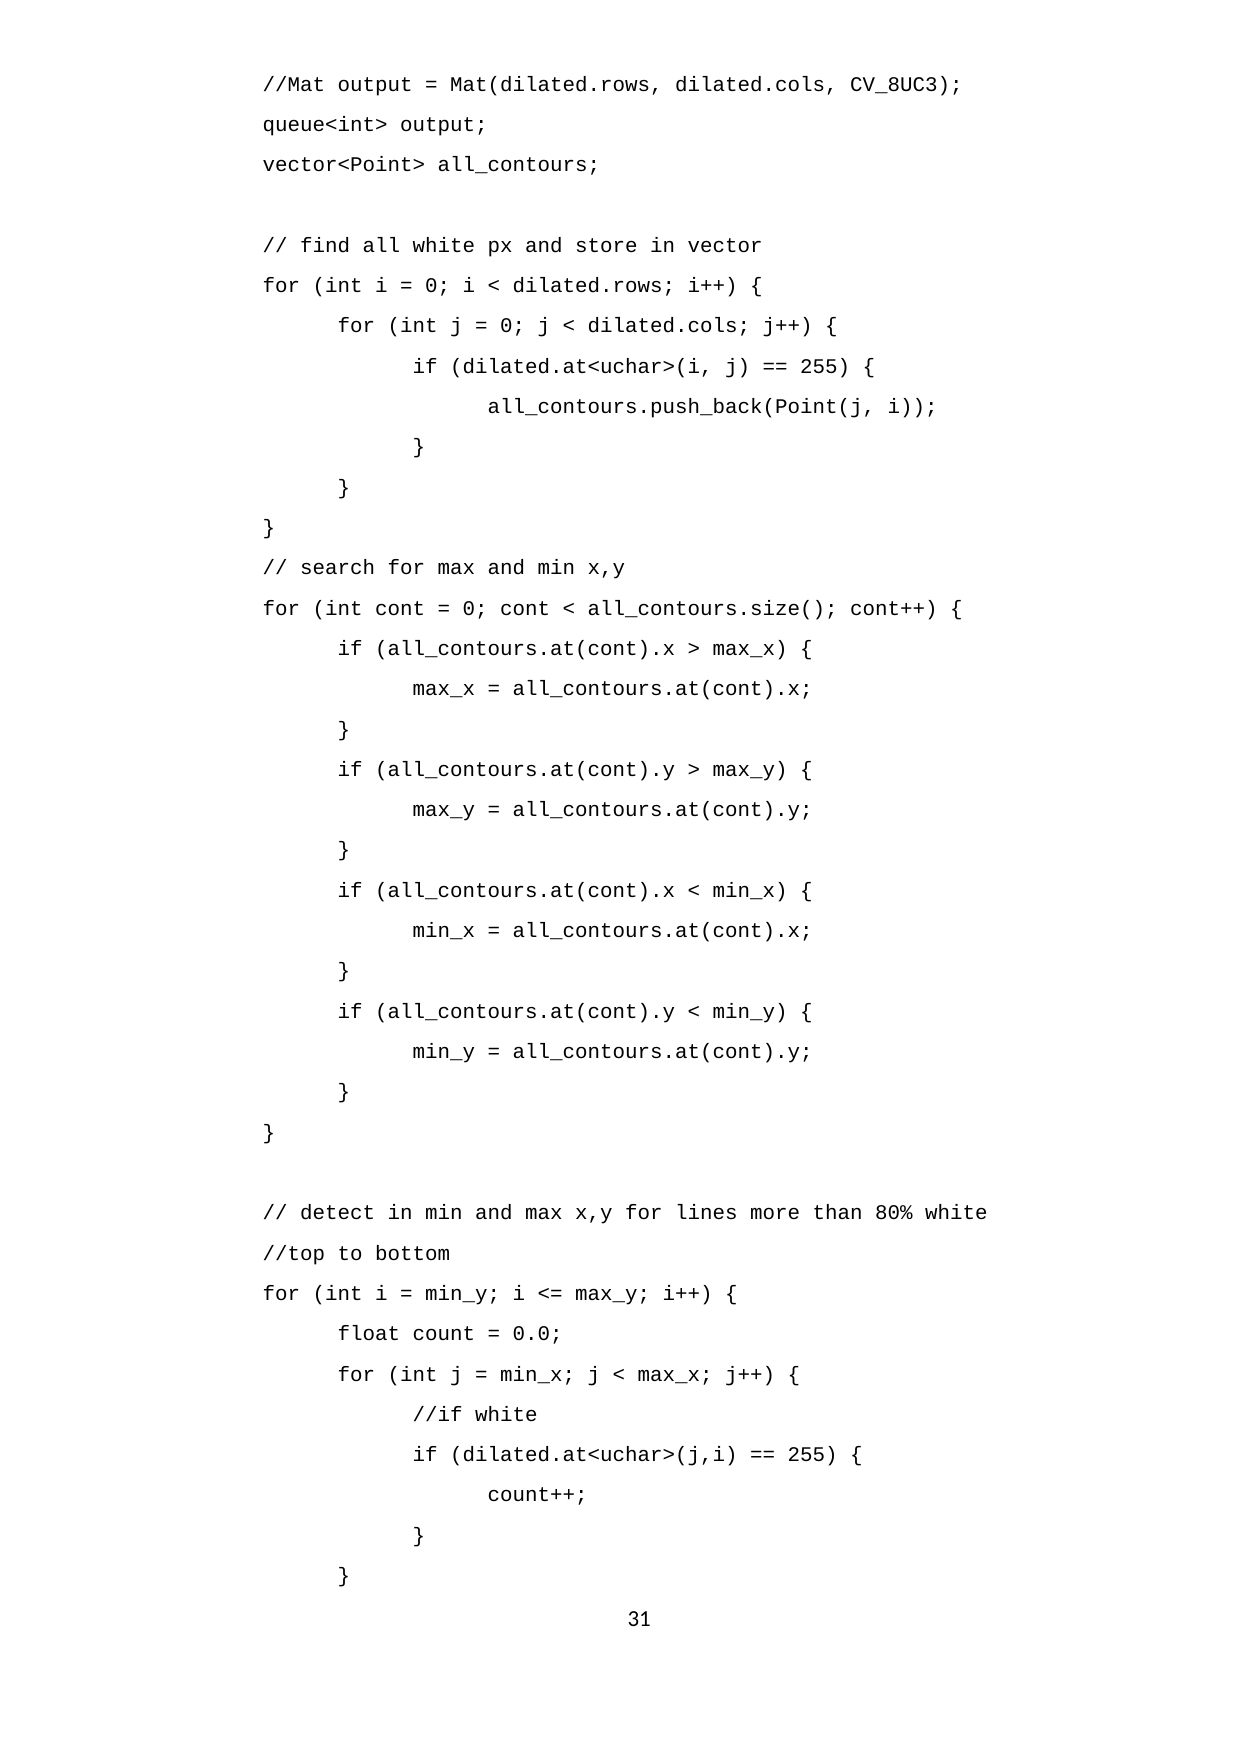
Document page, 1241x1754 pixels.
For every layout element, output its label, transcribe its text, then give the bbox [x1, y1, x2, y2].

text min_x = all_contours.at(cont).x; [187, 920, 1090, 944]
text } [187, 436, 1090, 460]
text if (dilated.at<uchar>(j,i) == 255) { [187, 1444, 1090, 1468]
text } [187, 477, 1090, 500]
text } [187, 1081, 1090, 1105]
text } [187, 960, 1090, 984]
text } [187, 1525, 1090, 1548]
text // detect in min and max x,y for lines more than 80% white [187, 1202, 1090, 1226]
text } [187, 1565, 1090, 1589]
text // find all white px and store in vector [187, 235, 1090, 258]
text for (int i = 0; i < dilated.rows; i++) { [187, 275, 1090, 299]
text vector<Point> all_contours; [187, 154, 1090, 178]
text if (all_contours.at(cont).y < min_y) { [187, 1001, 1090, 1024]
text for (int j = 0; j < dilated.cols; j++) { [187, 315, 1090, 339]
text //top to bottom [187, 1243, 1090, 1266]
text } [187, 517, 1090, 541]
text //Mat output = Mat(dilated.rows, dilated.cols, CV_8UC3); [187, 73, 1090, 97]
text //if white [187, 1404, 1090, 1427]
text if (all_contours.at(cont).x < min_x) { [187, 880, 1090, 903]
text } [187, 718, 1090, 742]
text count++; [187, 1484, 1090, 1508]
text for (int i = min_y; i <= max_y; i++) { [187, 1283, 1090, 1307]
text for (int j = min_x; j < max_x; j++) { [187, 1363, 1090, 1387]
text for (int cont = 0; cont < all_contours.size(); cont++) { [187, 598, 1090, 621]
text min_y = all_contours.at(cont).y; [187, 1041, 1090, 1065]
text queue<int> output; [187, 114, 1090, 137]
text } [187, 1122, 1090, 1145]
text max_y = all_contours.at(cont).y; [187, 799, 1090, 823]
text float count = 0.0; [187, 1323, 1090, 1347]
text // search for max and min x,y [187, 557, 1090, 581]
text if (all_contours.at(cont).x > max_x) { [187, 638, 1090, 662]
text } [187, 839, 1090, 863]
text if (all_contours.at(cont).y > max_y) { [187, 759, 1090, 782]
text max_x = all_contours.at(cont).x; [187, 678, 1090, 702]
text all_contours.push_back(Point(j, i)); [187, 396, 1090, 420]
text if (dilated.at<uchar>(i, j) == 255) { [187, 356, 1090, 379]
